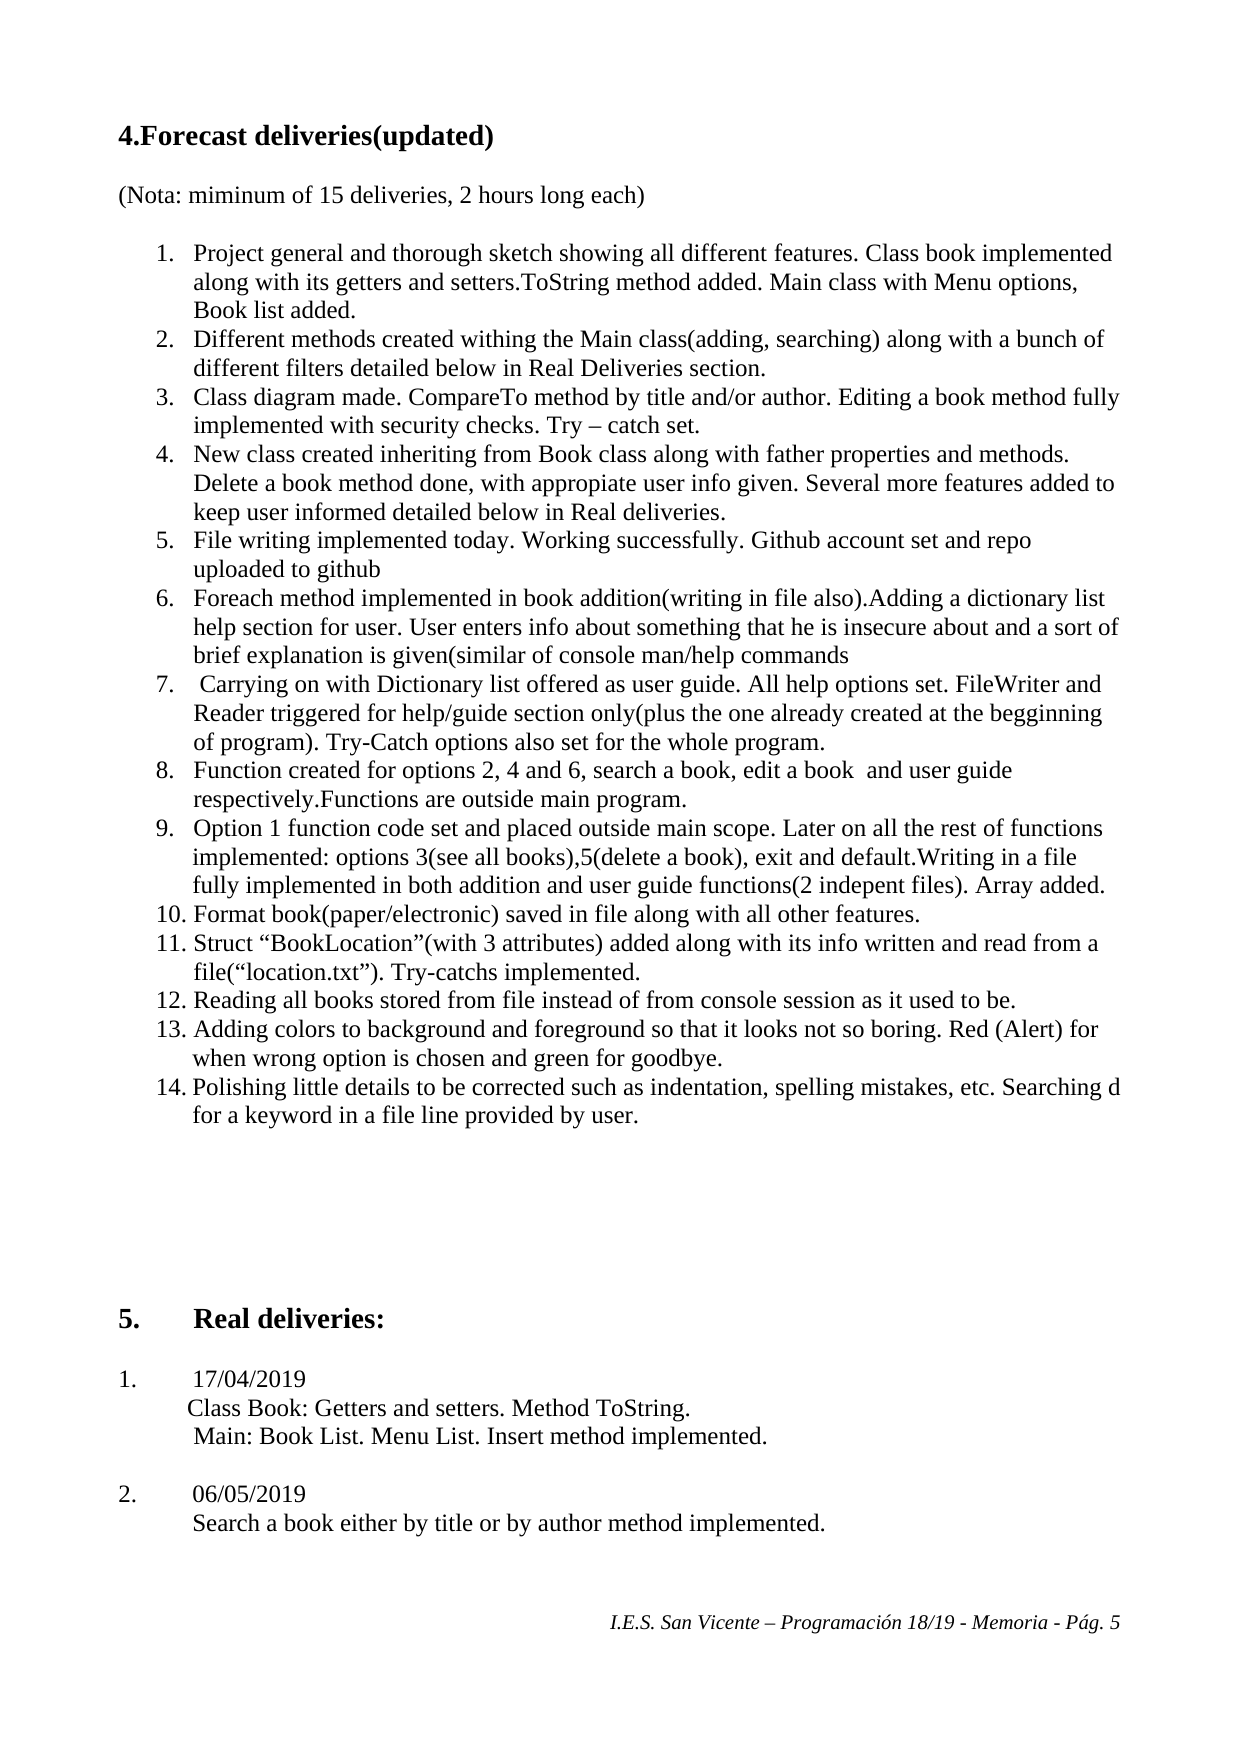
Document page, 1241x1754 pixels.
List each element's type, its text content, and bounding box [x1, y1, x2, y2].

text Search a book either by title or by author method implemented. [118, 1508, 1122, 1536]
list Delete a book method done, with appropiate user info given. Several more features added to keep user informed detailed below in Real deliveries. [156, 468, 1122, 525]
text 2. 06/05/2019 [118, 1479, 1122, 1508]
list Carrying on with Dictionary list offered as user guide. All help options set. FileWriter and Reader triggered for help/guide section only(plus the one already created at the begginning of program). Try-Catch options also set for the whole program. [156, 669, 1122, 755]
list along with its getters and setters.ToString method added. Main class with Menu options, Book list added. [156, 267, 1122, 324]
list Reading all books stored from file instead of from console session as it used to be. [156, 985, 1122, 1014]
list Real deliveries: [118, 1302, 1122, 1335]
list Project general and thorough sketch showing all different features. Class book implemented [156, 238, 1122, 267]
list Option 1 function code set and placed outside main scope. Later on all the rest of functions [156, 813, 1122, 842]
text 14. Polishing little details to be corrected such as indentation, spelling mistakes, etc. Searching d [118, 1072, 1122, 1100]
text implemented: options 3(see all books),5(delete a book), exit and default.Writing in a file fully implemented in both addition and user guide functions(2 indepent files). Array added. [118, 842, 1122, 899]
text (Nota: miminum of 15 deliveries, 2 hours long each) [118, 180, 1122, 209]
text for a keyword in a file line provided by user. [118, 1100, 1122, 1129]
list File writing implemented today. Working successfully. Github account set and repo uploaded to github [156, 525, 1122, 583]
list Format book(paper/electronic) saved in file along with all other features. [156, 899, 1122, 928]
list Adding colors to background and foreground so that it looks not so boring. Red (Alert) for [156, 1014, 1122, 1043]
list 17/04/2019 [118, 1364, 1122, 1393]
list Foreach method implemented in book addition(writing in file also).Adding a dictionary list help section for user. User enters info about something that he is insecure about and a sort of brief explanation is given(similar of console man/help commands [156, 583, 1122, 669]
list Different methods created withing the Main class(adding, searching) along with a bunch of different filters detailed below in Real Deliveries section. [156, 324, 1122, 382]
list Function created for options 2, 4 and 6, search a book, edit a book and user guide respectively.Functions are outside main program. [156, 755, 1122, 813]
list Class Book: Getters and setters. Method ToString. [118, 1393, 1122, 1421]
text when wrong option is chosen and green for goodbye. [118, 1043, 1122, 1072]
subtitle 4.Forecast deliveries(updated) [118, 118, 1122, 152]
list Main: Book List. Menu List. Insert method implemented. [118, 1421, 1122, 1450]
list Class diagram made. CompareTo method by title and/or author. Editing a book method fully [156, 382, 1122, 410]
list implemented with security checks. Try – catch set. [156, 410, 1122, 439]
list New class created inheriting from Book class along with father properties and methods. [156, 439, 1122, 468]
list Struct “BookLocation”(with 3 attributes) added along with its info written and read from a file(“location.txt”). Try-catchs implemented. [156, 928, 1122, 985]
